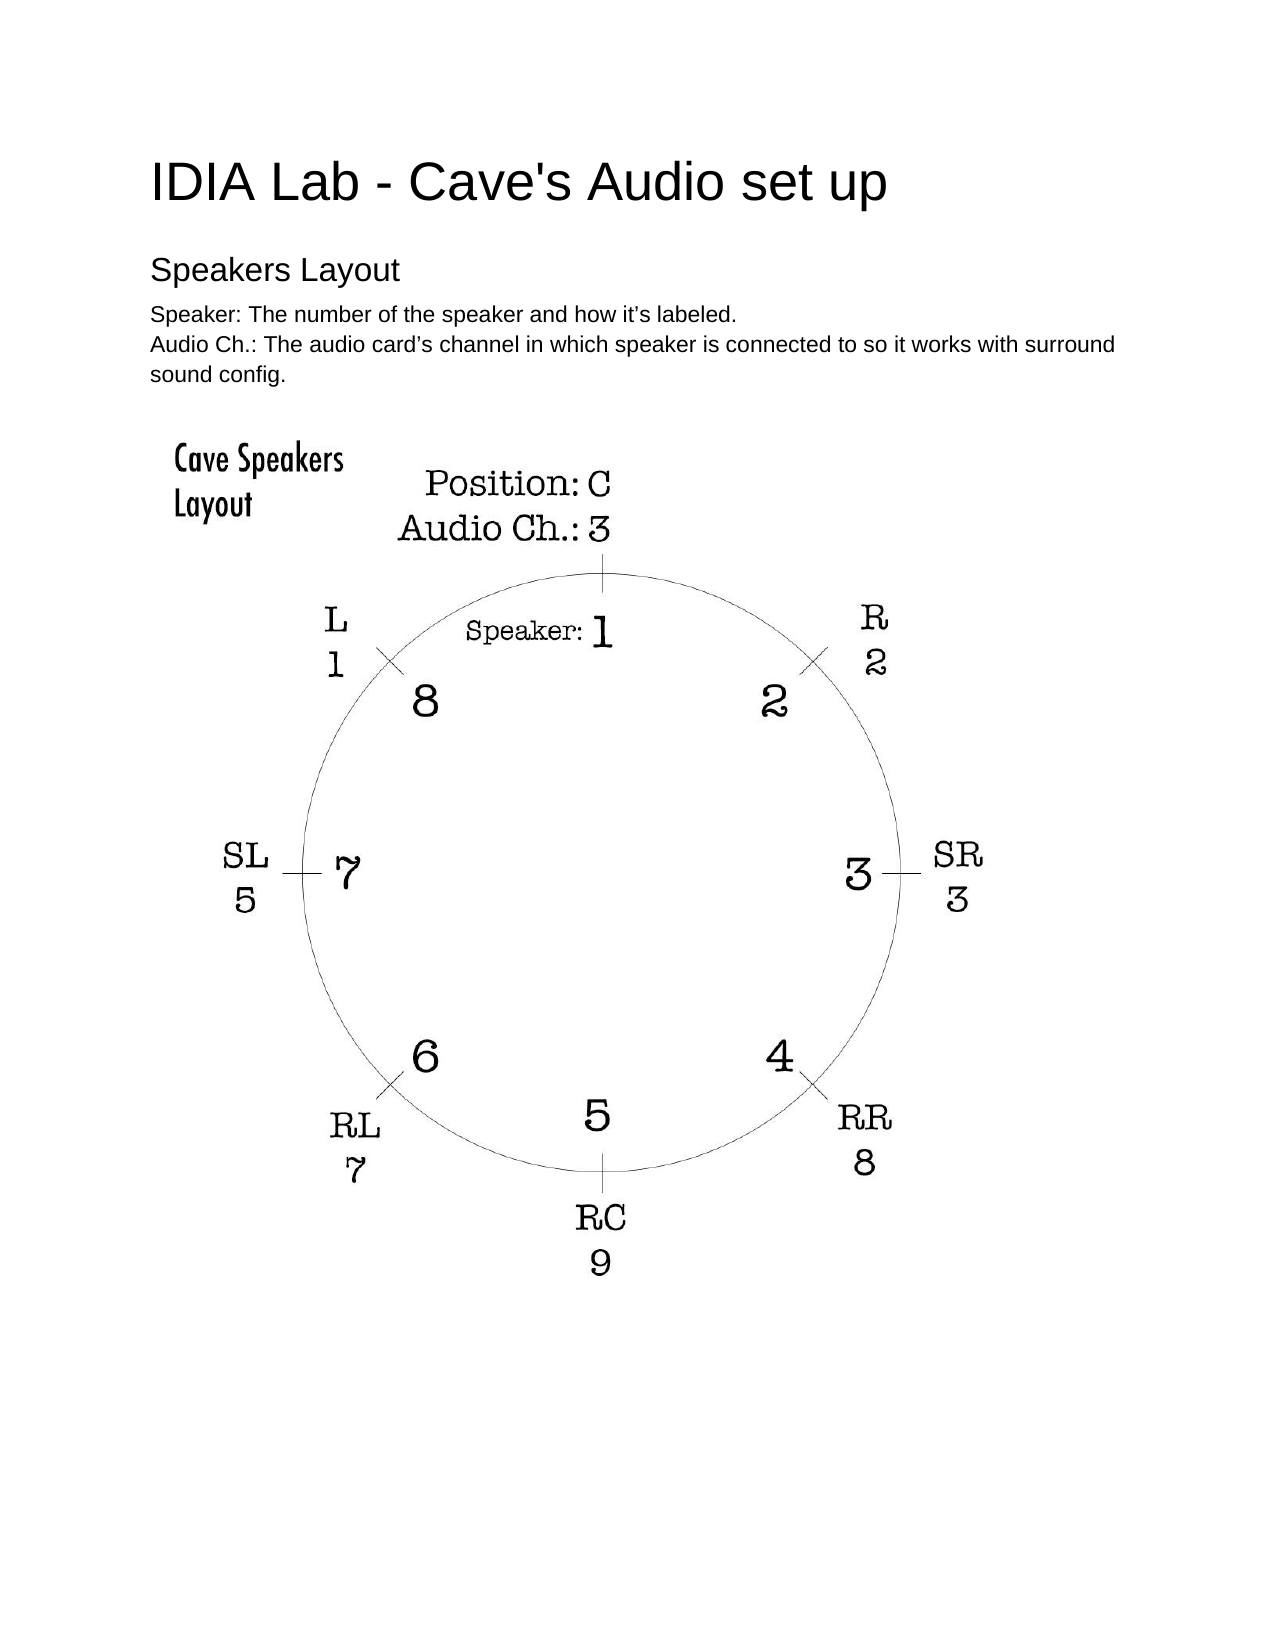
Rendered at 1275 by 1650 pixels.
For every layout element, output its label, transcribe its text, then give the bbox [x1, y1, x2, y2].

picture [150, 421, 1051, 1323]
text Audio Ch.: The audio card’s channel in which speaker is connected to so it works with surround sound config. [150, 331, 1125, 387]
text Speaker: The number of the speaker and how it’s labeled. [150, 301, 1125, 327]
title IDIA Lab - Cave's Audio set up [150, 150, 1125, 212]
subtitle Speakers Layout [150, 250, 1125, 288]
